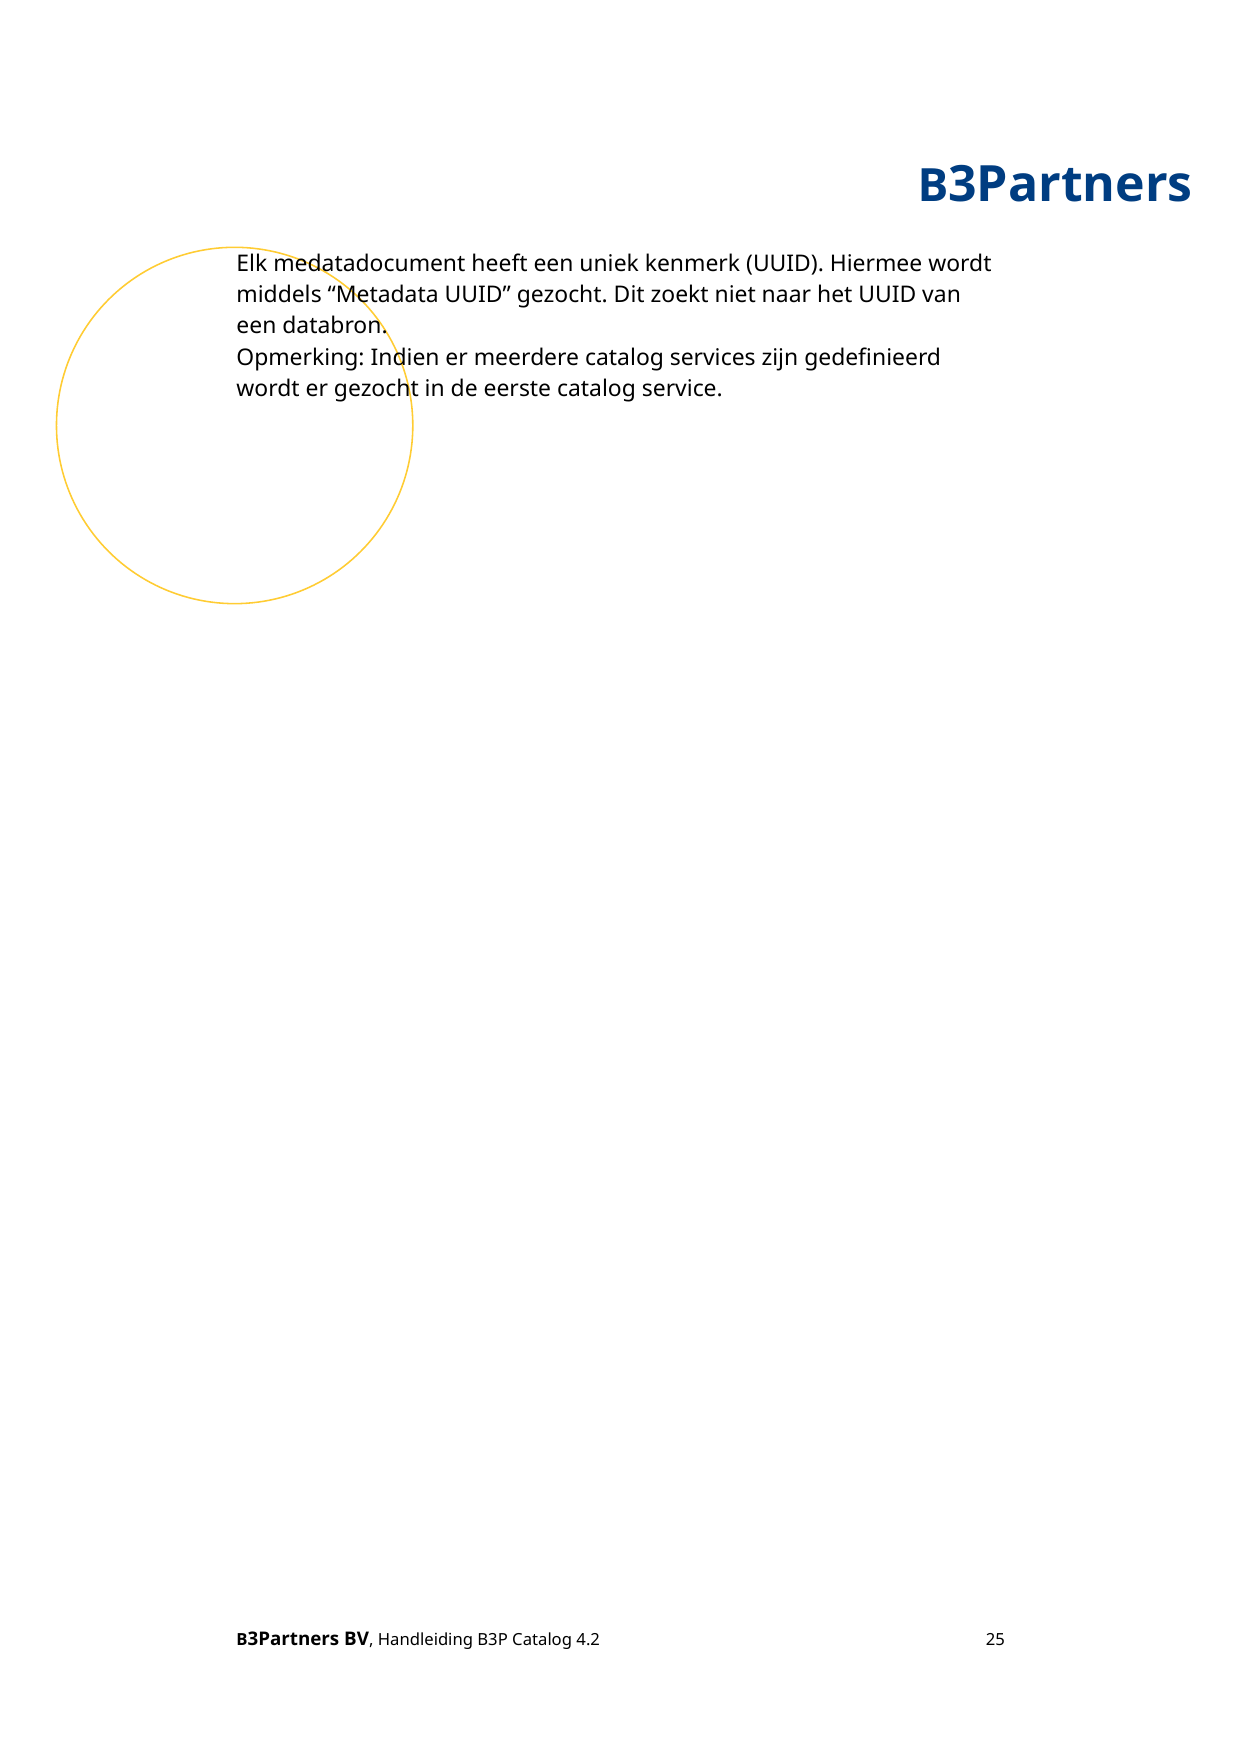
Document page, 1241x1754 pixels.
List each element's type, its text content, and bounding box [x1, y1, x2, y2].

text Elk medatadocument heeft een uniek kenmerk (UUID). Hiermee wordt middels “Metadata UUID” gezocht. Dit zoekt niet naar het UUID van een databron. Opmerking: Indien er meerdere catalog services zijn gedefinieerd wordt er gezocht in de eerste catalog service. [258, 247, 1004, 403]
